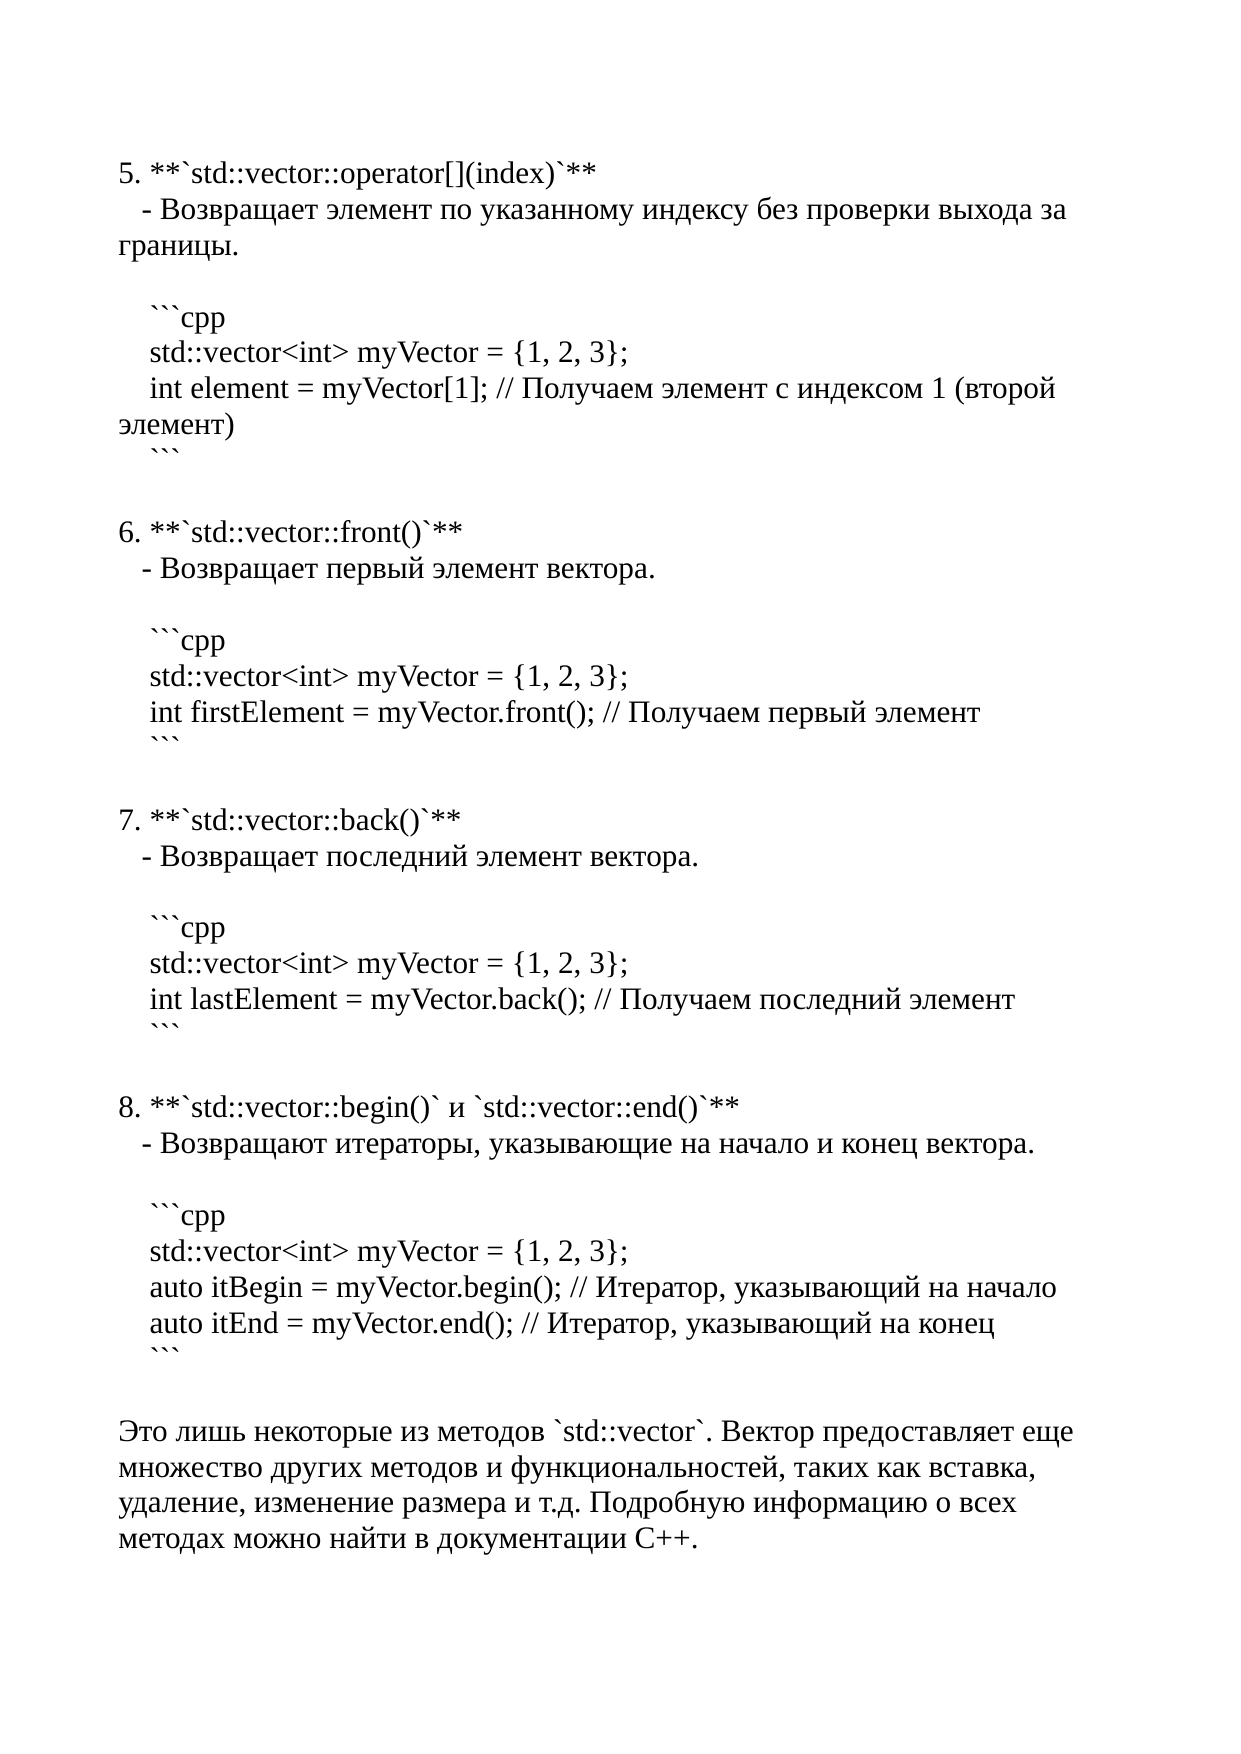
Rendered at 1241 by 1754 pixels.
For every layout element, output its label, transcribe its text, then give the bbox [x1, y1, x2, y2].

text ```cpp [118, 909, 1122, 945]
text auto itEnd = myVector.end(); // Итератор, указывающий на конец [118, 1304, 1122, 1340]
text - Возвращают итераторы, указывающие на начало и конец вектора. [118, 1124, 1122, 1160]
text Это лишь некоторые из методов `std::vector`. Вектор предоставляет еще множество других методов и функциональностей, таких как вставка, удаление, изменение размера и т.д. Подробную информацию о всех методах можно найти в документации C++. [118, 1412, 1122, 1556]
text std::vector<int> myVector = {1, 2, 3}; [118, 945, 1122, 981]
text 8. **`std::vector::begin()` и `std::vector::end()`** [118, 1088, 1122, 1124]
text 6. **`std::vector::front()`** [118, 513, 1122, 549]
text int lastElement = myVector.back(); // Получаем последний элемент [118, 981, 1122, 1017]
text ```cpp [118, 298, 1122, 334]
text ``` [118, 1340, 1122, 1376]
text std::vector<int> myVector = {1, 2, 3}; [118, 334, 1122, 370]
text std::vector<int> myVector = {1, 2, 3}; [118, 657, 1122, 693]
text 5. **`std::vector::operator[](index)`** [118, 154, 1122, 190]
text ``` [118, 729, 1122, 765]
text - Возвращает последний элемент вектора. [118, 837, 1122, 873]
text auto itBegin = myVector.begin(); // Итератор, указывающий на начало [118, 1268, 1122, 1304]
text int firstElement = myVector.front(); // Получаем первый элемент [118, 693, 1122, 729]
text ```cpp [118, 1196, 1122, 1232]
text 7. **`std::vector::back()`** [118, 801, 1122, 837]
text int element = myVector[1]; // Получаем элемент с индексом 1 (второй элемент) [118, 370, 1122, 442]
text - Возвращает первый элемент вектора. [118, 549, 1122, 585]
text - Возвращает элемент по указанному индексу без проверки выхода за границы. [118, 190, 1122, 262]
text ``` [118, 1017, 1122, 1052]
text ```cpp [118, 621, 1122, 657]
text std::vector<int> myVector = {1, 2, 3}; [118, 1232, 1122, 1268]
text ``` [118, 442, 1122, 477]
